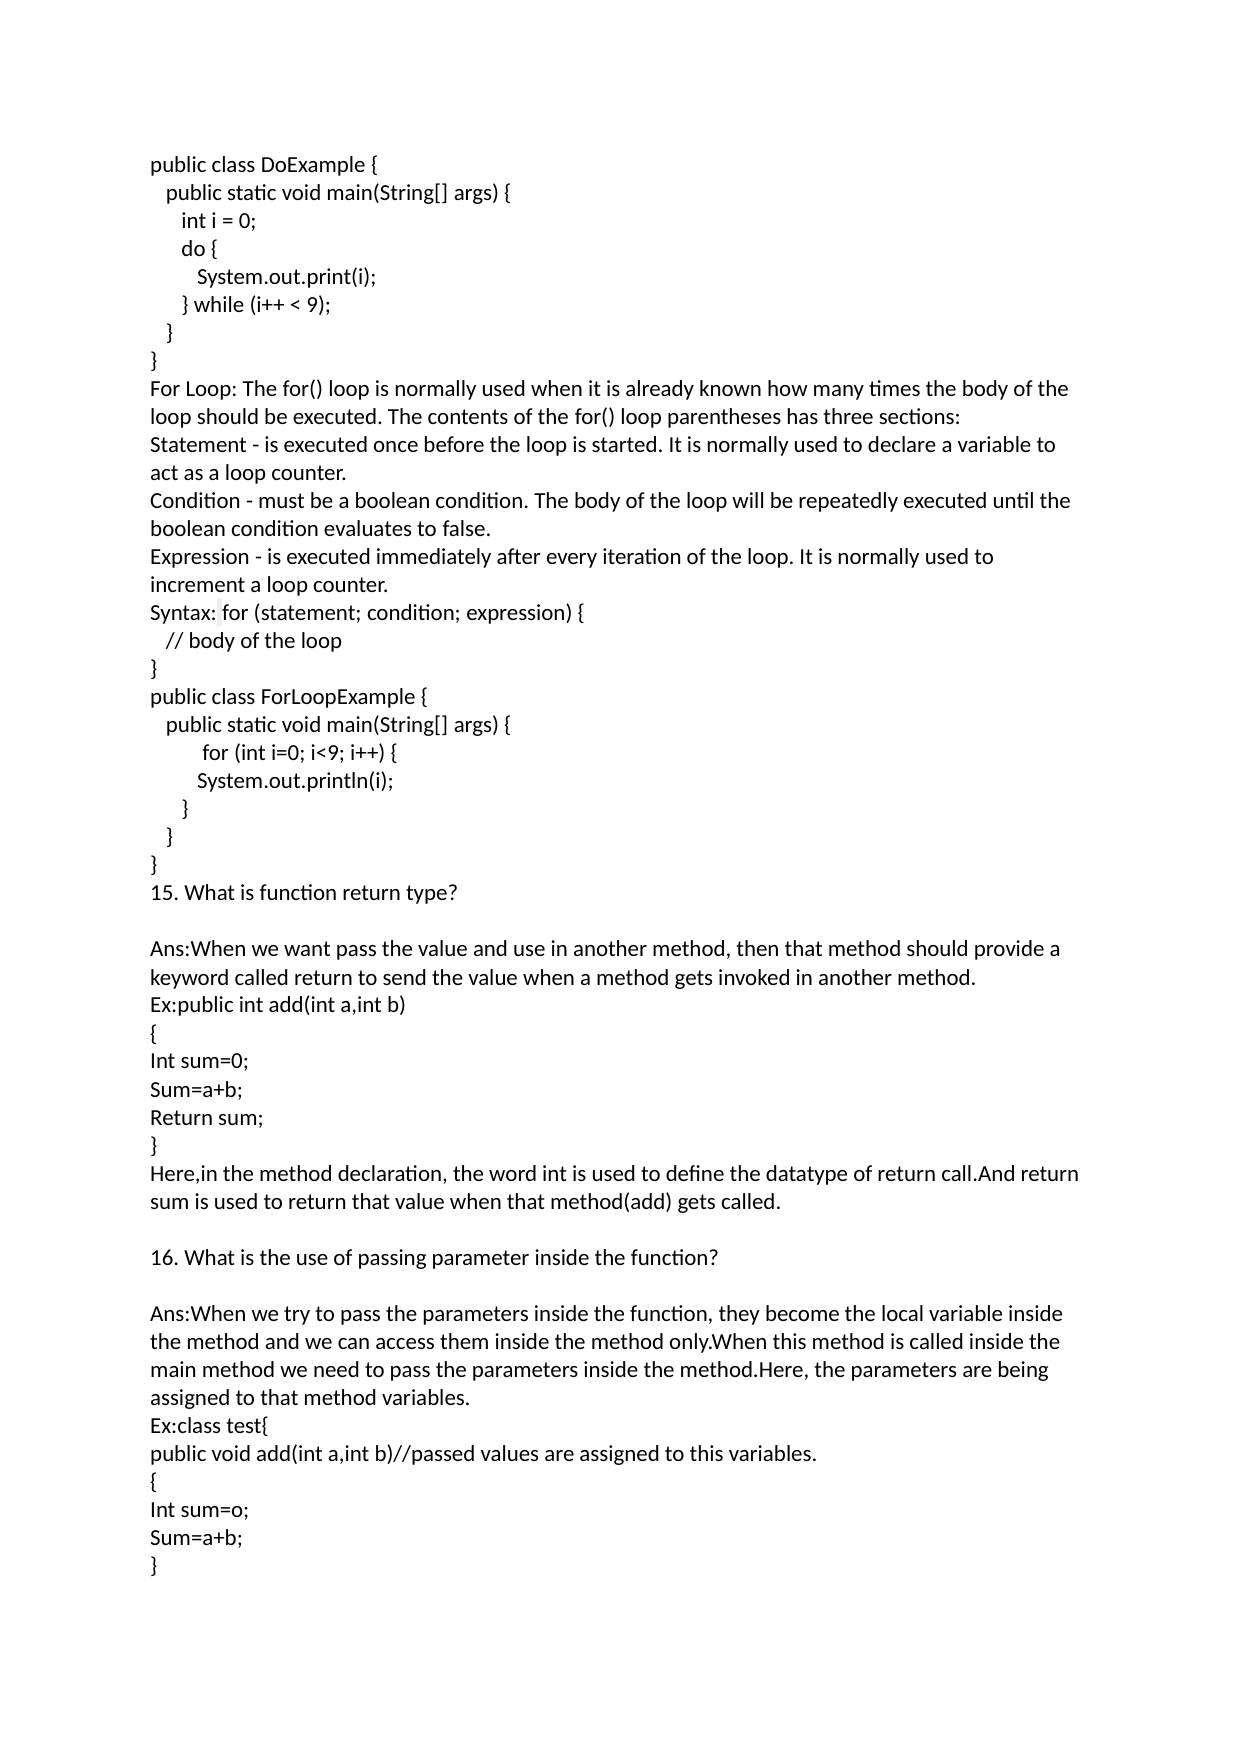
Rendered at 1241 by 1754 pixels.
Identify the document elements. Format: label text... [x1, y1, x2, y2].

text public void add(int a,int b)//passed values are assigned to this variables. [150, 1439, 1090, 1467]
text 15. What is function return type? [150, 878, 1090, 907]
text public class DoExample { public static void main(String[] args) { int i = 0; do { System.out.print(i); } while (i++ < 9); } } [150, 150, 1090, 374]
text { [150, 1467, 1090, 1495]
text Return sum; [150, 1103, 1090, 1131]
text 16. What is the use of passing parameter inside the function? [150, 1243, 1090, 1271]
text Ex:public int add(int a,int b) [150, 991, 1090, 1019]
text Ans:When we want pass the value and use in another method, then that method should provide a keyword called return to send the value when a method gets invoked in another method. [150, 934, 1090, 991]
text Sum=a+b; [150, 1523, 1090, 1551]
text public class ForLoopExample { public static void main(String[] args) { for (int i=0; i<9; i++) { System.out.println(i); } } } [150, 682, 1090, 878]
text Condition - must be a boolean condition. The body of the loop will be repeatedly executed until the boolean condition evaluates to false. [150, 486, 1090, 542]
text Sum=a+b; [150, 1075, 1090, 1103]
text } [150, 1551, 1090, 1579]
text Expression - is executed immediately after every iteration of the loop. It is normally used to increment a loop counter. [150, 542, 1090, 598]
text Int sum=o; [150, 1495, 1090, 1523]
text Ex:class test{ [150, 1411, 1090, 1439]
text Ans:When we try to pass the parameters inside the function, they become the local variable inside the method and we can access them inside the method only.When this method is called inside the main method we need to pass the parameters inside the method.Here, the parameters are being assigned to that method variables. [150, 1299, 1090, 1411]
text For Loop: The for() loop is normally used when it is already known how many times the body of the loop should be executed. The contents of the for() loop parentheses has three sections: [150, 374, 1090, 430]
text Syntax: for (statement; condition; expression) { // body of the loop } [150, 598, 1090, 682]
text { [150, 1019, 1090, 1047]
text Here,in the method declaration, the word int is used to define the datatype of return call.And return sum is used to return that value when that method(add) gets called. [150, 1159, 1090, 1215]
text Statement - is executed once before the loop is started. It is normally used to declare a variable to act as a loop counter. [150, 430, 1090, 486]
text Int sum=0; [150, 1047, 1090, 1075]
text } [150, 1131, 1090, 1159]
